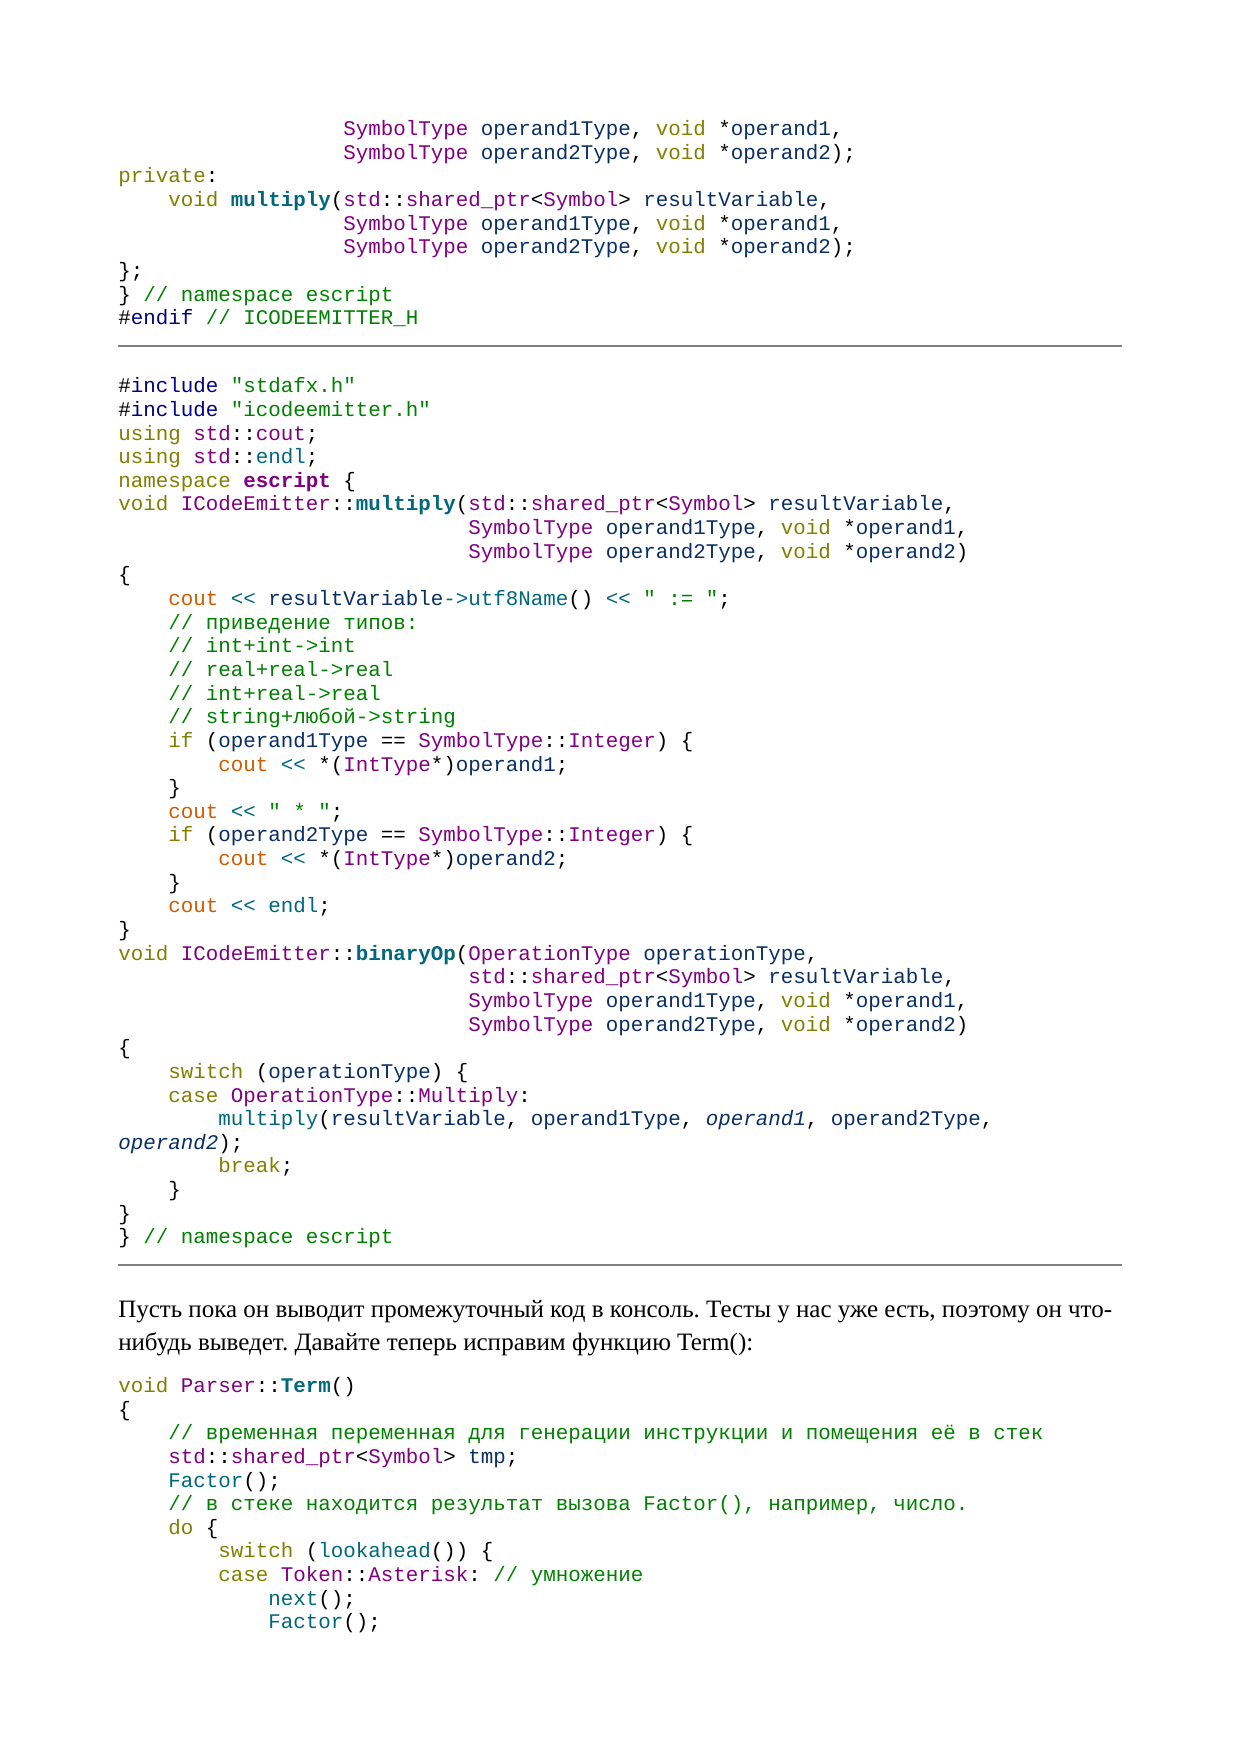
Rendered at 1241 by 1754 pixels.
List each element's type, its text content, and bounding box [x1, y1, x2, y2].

text void ICodeEmitter::binaryOp(OperationType operationType, [118, 943, 1122, 966]
text if (operand1Type == SymbolType::Integer) { [118, 730, 1122, 753]
text switch (lookahead()) { [118, 1541, 1122, 1564]
text SymbolType operand2Type, void *operand2); [118, 142, 1122, 165]
text { [118, 1037, 1122, 1061]
text multiply(resultVariable, operand1Type, operand1, operand2Type, operand2); [118, 1108, 1122, 1156]
text switch (operationType) { [118, 1061, 1122, 1084]
text SymbolType operand1Type, void *operand1, [118, 990, 1122, 1014]
text // string+любой->string [118, 706, 1122, 730]
text #include "stdafx.h" [118, 375, 1122, 399]
text SymbolType operand2Type, void *operand2) [118, 541, 1122, 564]
text #endif // ICODEEMITTER_H [118, 307, 1122, 331]
text cout << *(IntType*)operand1; [118, 753, 1122, 777]
text // int+real->real [118, 683, 1122, 706]
text } [118, 1179, 1122, 1203]
text #include "icodeemitter.h" [118, 399, 1122, 422]
text // real+real->real [118, 659, 1122, 683]
text next(); [118, 1588, 1122, 1611]
text { [118, 564, 1122, 588]
text private: [118, 165, 1122, 189]
text { [118, 1399, 1122, 1422]
text void ICodeEmitter::multiply(std::shared_ptr<Symbol> resultVariable, [118, 493, 1122, 517]
text void multiply(std::shared_ptr<Symbol> resultVariable, [118, 189, 1122, 213]
text cout << " * "; [118, 801, 1122, 824]
text case OperationType::Multiply: [118, 1084, 1122, 1108]
text do { [118, 1517, 1122, 1541]
text Factor(); [118, 1469, 1122, 1493]
text using std::cout; [118, 422, 1122, 446]
text void Parser::Term() [118, 1375, 1122, 1399]
text // временная переменная для генерации инструкции и помещения её в стек [118, 1422, 1122, 1446]
text // int+int->int [118, 635, 1122, 659]
text Пусть пока он выводит промежуточный код в консоль. Тесты у нас уже есть, поэтому он что-нибудь выведет. Давайте теперь исправим функцию Term(): [118, 1294, 1122, 1356]
text case Token::Asterisk: // умножение [118, 1564, 1122, 1588]
text using std::endl; [118, 446, 1122, 470]
text SymbolType operand1Type, void *operand1, [118, 213, 1122, 236]
text std::shared_ptr<Symbol> resultVariable, [118, 966, 1122, 990]
text } // namespace escript [118, 1226, 1122, 1250]
text SymbolType operand1Type, void *operand1, [118, 118, 1122, 142]
text namespace escript { [118, 470, 1122, 493]
text cout << *(IntType*)operand2; [118, 848, 1122, 872]
text cout << endl; [118, 895, 1122, 919]
text // приведение типов: [118, 612, 1122, 635]
text SymbolType operand2Type, void *operand2); [118, 236, 1122, 260]
text Factor(); [118, 1611, 1122, 1635]
text } [118, 872, 1122, 895]
text break; [118, 1156, 1122, 1179]
text SymbolType operand2Type, void *operand2) [118, 1014, 1122, 1037]
text } [118, 777, 1122, 801]
text }; [118, 260, 1122, 284]
text } [118, 919, 1122, 943]
text // в стеке находится результат вызова Factor(), например, число. [118, 1493, 1122, 1517]
text } // namespace escript [118, 284, 1122, 307]
text } [118, 1203, 1122, 1226]
text std::shared_ptr<Symbol> tmp; [118, 1446, 1122, 1469]
text if (operand2Type == SymbolType::Integer) { [118, 824, 1122, 848]
text cout << resultVariable->utf8Name() << " := "; [118, 588, 1122, 612]
text SymbolType operand1Type, void *operand1, [118, 517, 1122, 541]
